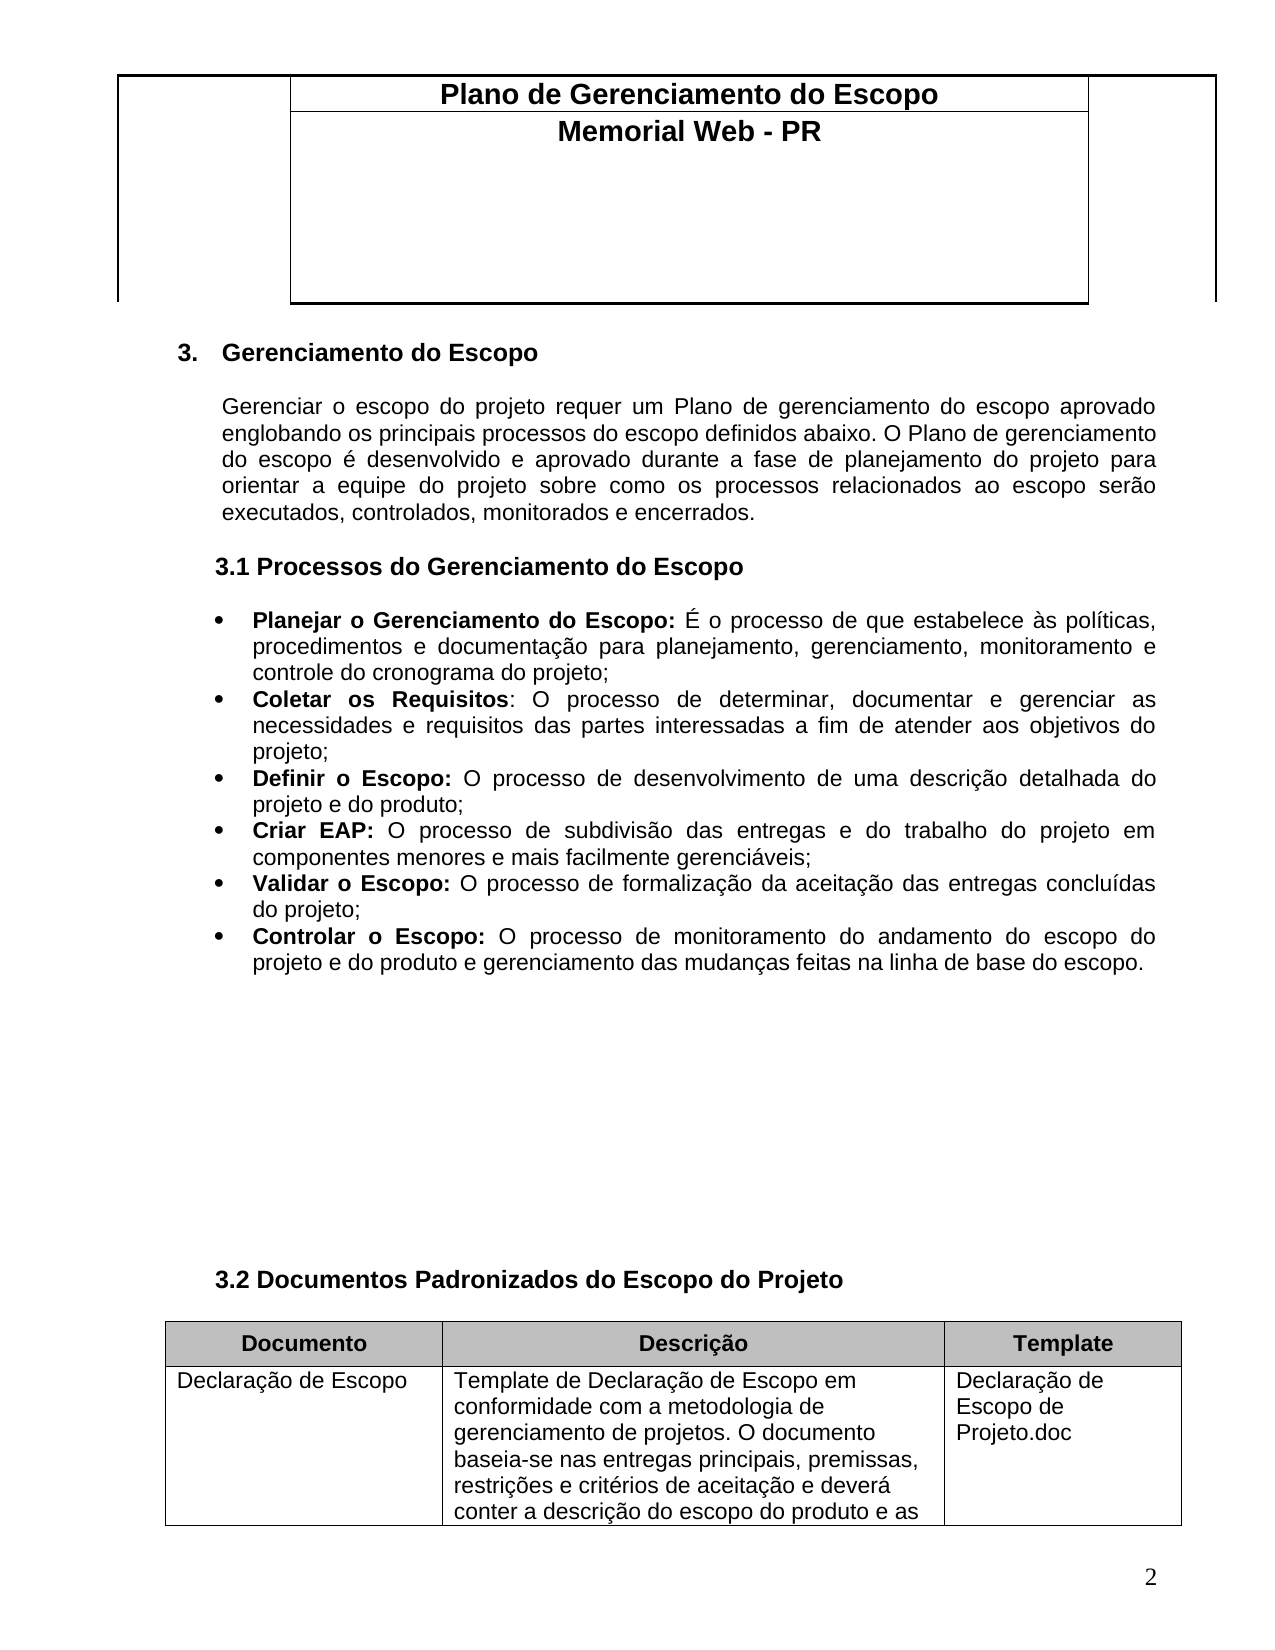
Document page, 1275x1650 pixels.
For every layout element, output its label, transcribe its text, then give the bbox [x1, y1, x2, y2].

table_cell Declaração de Escopo [166, 1367, 442, 1525]
list Criar EAP: O processo de subdivisão das entregas e do trabalho do projeto em componentes menores e mais facilmente gerenciáveis; [215, 817, 1157, 870]
table_header Descrição [443, 1322, 944, 1366]
list Coletar os Requisitos: O processo de determinar, documentar e gerenciar as necessidades e requisitos das partes interessadas a fim de atender aos objetivos do projeto; [215, 686, 1157, 765]
subtitle Gerenciamento do Escopo [177, 338, 1157, 367]
subtitle 3.1 Processos do Gerenciamento do Escopo [215, 551, 1157, 580]
table_cell Template de Declaração de Escopo em conformidade com a metodologia de gerenciamento de projetos. O documento baseia-se nas entregas principais, premissas, restrições e critérios de aceitação e deverá conter a descrição do escopo do produto e as [443, 1367, 944, 1525]
list Definir o Escopo: O processo de desenvolvimento de uma descrição detalhada do projeto e do produto; [215, 765, 1157, 817]
list Planejar o Gerenciamento do Escopo: É o processo de que estabelece às políticas, procedimentos e documentação para planejamento, gerenciamento, monitoramento e controle do cronograma do projeto; [215, 607, 1157, 686]
list Validar o Escopo: O processo de formalização da aceitação das entregas concluídas do projeto; [215, 870, 1157, 923]
text Gerenciar o escopo do projeto requer um Plano de gerenciamento do escopo aprovado englobando os principais processos do escopo definidos abaixo. O Plano de gerenciamento do escopo é desenvolvido e aprovado durante a fase de planejamento do projeto para orientar a equipe do projeto sobre como os processos relacionados ao escopo serão executados, controlados, monitorados e encerrados. [222, 393, 1157, 525]
list Controlar o Escopo: O processo de monitoramento do andamento do escopo do projeto e do produto e gerenciamento das mudanças feitas na linha de base do escopo. [215, 923, 1157, 976]
table_header Documento [166, 1322, 442, 1366]
table_header Template [945, 1322, 1181, 1366]
table_cell Declaração de Escopo de Projeto.doc [945, 1367, 1181, 1525]
subtitle 3.2 Documentos Padronizados do Escopo do Projeto [215, 1265, 1157, 1294]
